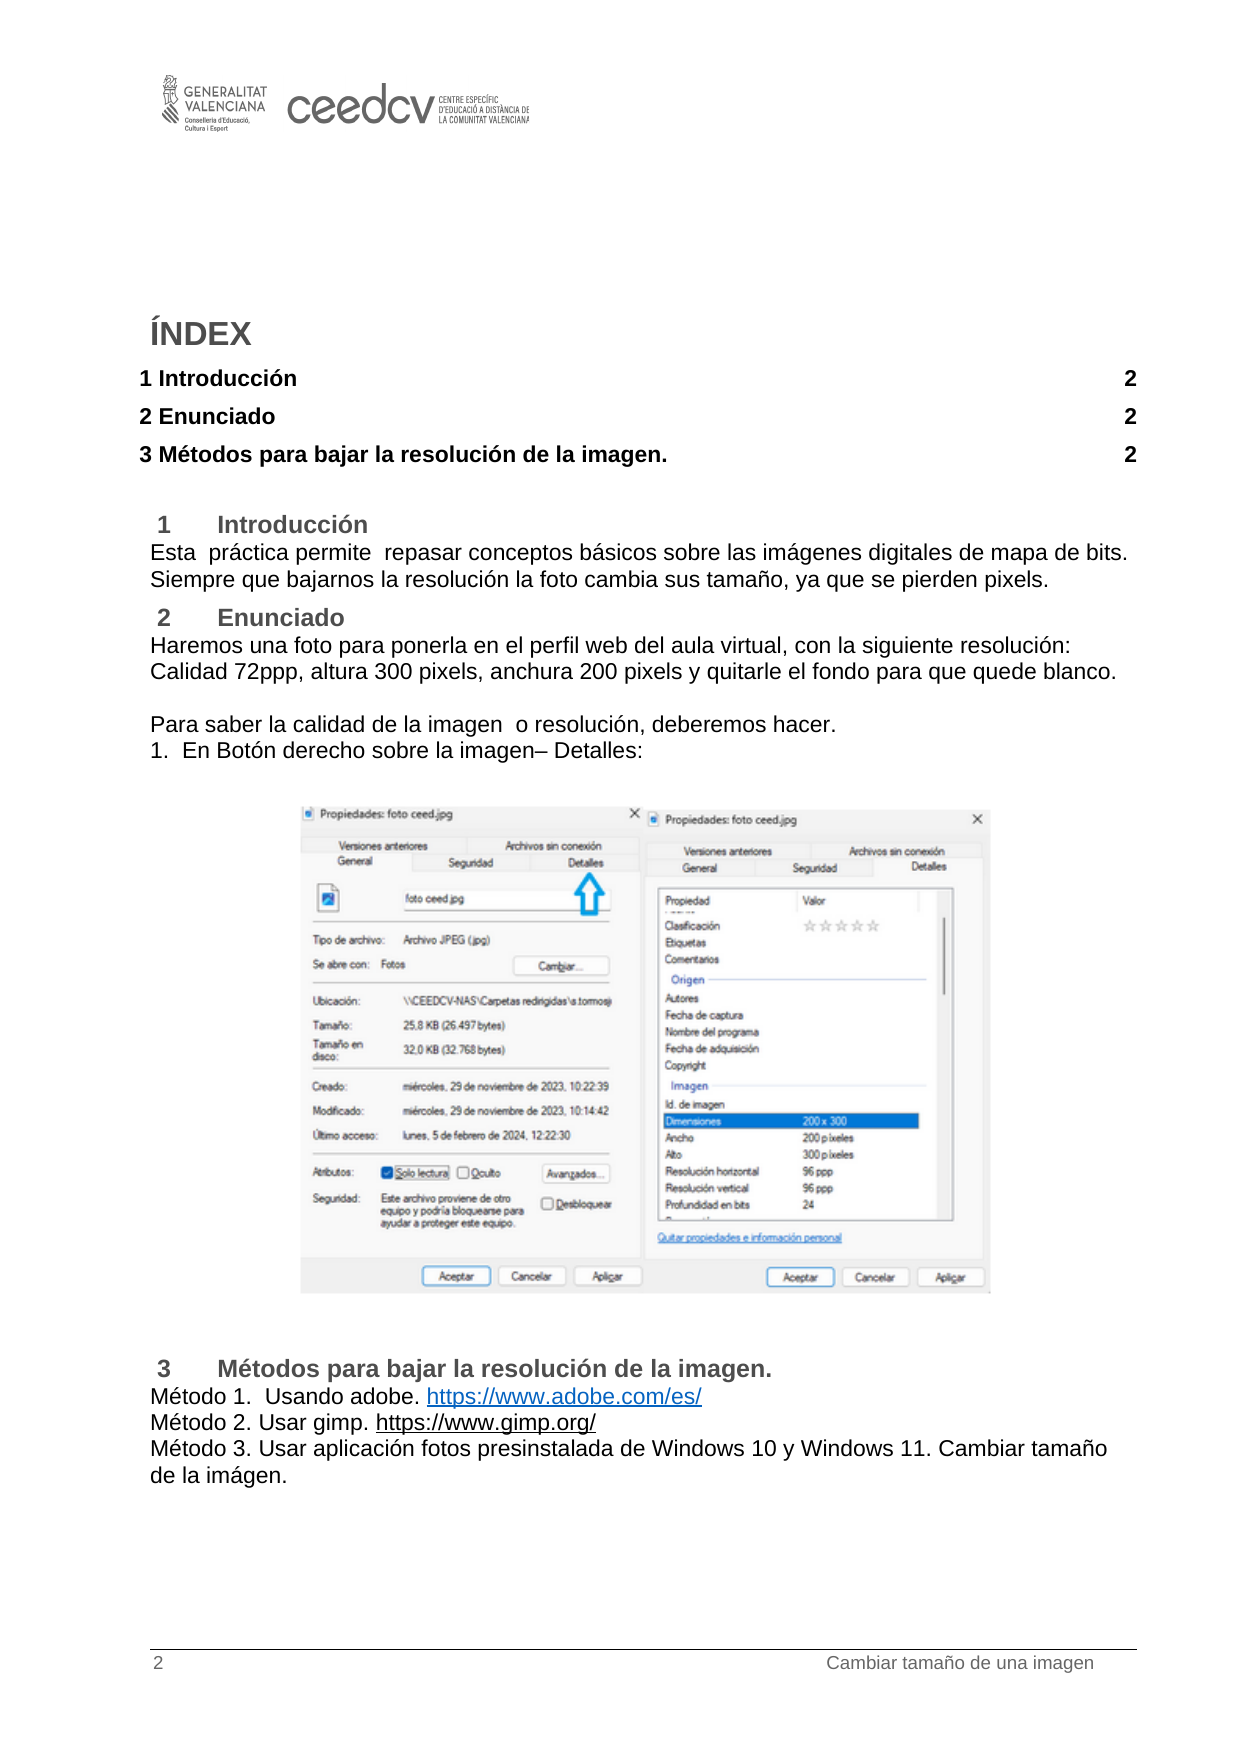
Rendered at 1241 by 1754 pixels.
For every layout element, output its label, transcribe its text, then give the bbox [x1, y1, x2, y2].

text Método 1. Usando adobe. https://www.adobe.com/es/ [150, 1383, 1137, 1409]
text Método 3. Usar aplicación fotos presinstalada de Windows 10 y Windows 11. Cambiar tamaño de la imágen. [150, 1435, 1137, 1488]
text 1. En Botón derecho sobre la imagen– Detalles: [150, 737, 1137, 763]
text Calidad 72ppp, altura 300 pixels, anchura 200 pixels y quitarle el fondo para que quede blanco. [150, 658, 1137, 684]
picture [162, 75, 530, 132]
text 3 Métodos para bajar la resolución de la imagen. 2 [133, 441, 1137, 467]
picture [218, 763, 1069, 1325]
subtitle ÍNDEX [150, 314, 1137, 352]
text 1 Introducción 2 [133, 365, 1137, 391]
subtitle Introducción [150, 512, 1137, 539]
subtitle Métodos para bajar la resolución de la imagen. [150, 1356, 1137, 1383]
subtitle Enunciado [150, 604, 1137, 632]
text 2 Enunciado 2 [133, 403, 1137, 429]
text Para saber la calidad de la imagen o resolución, deberemos hacer. [150, 711, 1137, 737]
text Esta práctica permite repasar conceptos básicos sobre las imágenes digitales de mapa de bits. Siempre que bajarnos la resolución la foto cambia sus tamaño, ya que se pierden pixels. [150, 539, 1137, 592]
text Haremos una foto para ponerla en el perfil web del aula virtual, con la siguiente resolución: [150, 632, 1137, 658]
text Método 2. Usar gimp. https://www.gimp.org/ [150, 1409, 1137, 1435]
